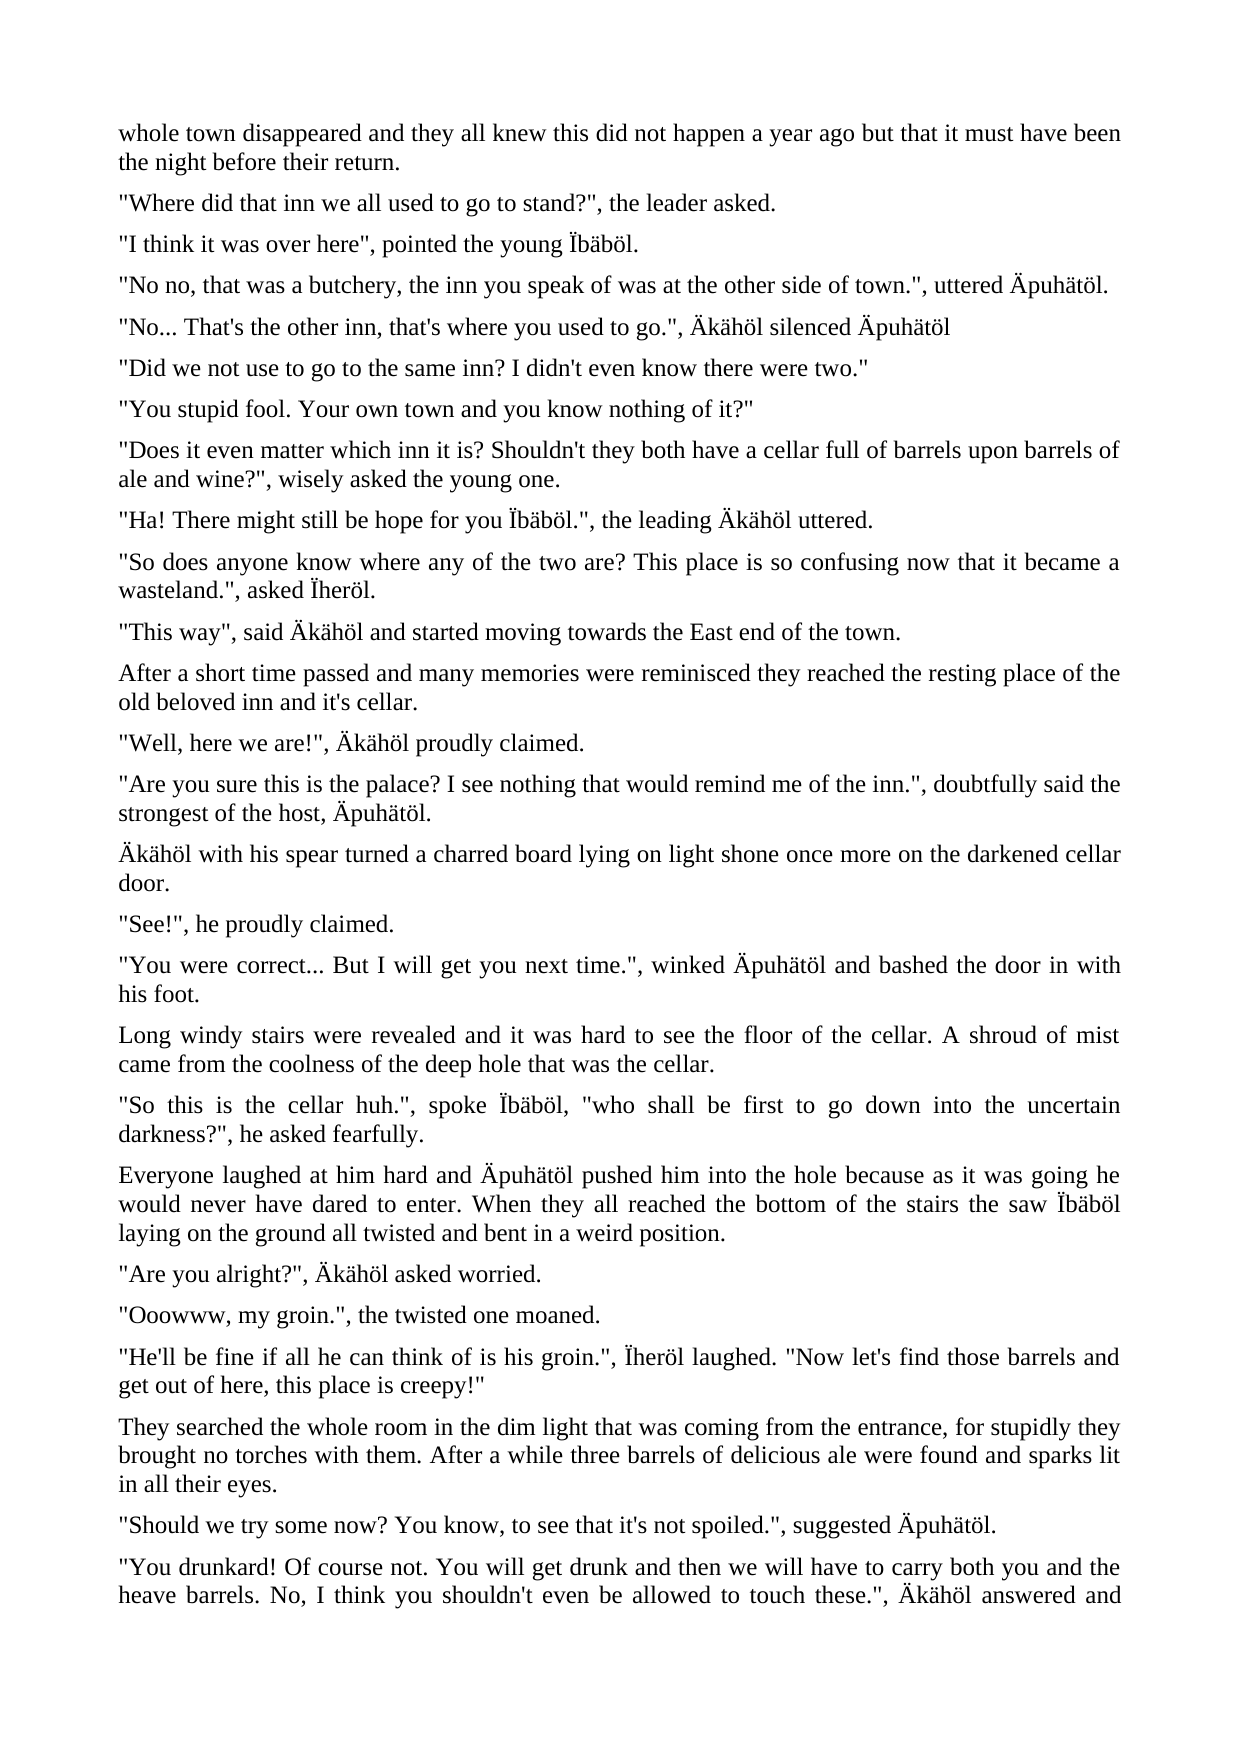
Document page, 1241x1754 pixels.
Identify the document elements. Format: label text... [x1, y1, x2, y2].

text "See!", he proudly claimed. [118, 909, 1122, 938]
text "This way", said Äkähöl and started moving towards the East end of the town. [118, 617, 1122, 646]
text Everyone laughed at him hard and Äpuhätöl pushed him into the hole because as it was going he would never have dared to enter. When they all reached the bottom of the stairs the saw Ïbäböl laying on the ground all twisted and bent in a weird position. [118, 1161, 1122, 1247]
text "He'll be fine if all he can think of is his groin.", Ïheröl laughed. "Now let's find those barrels and get out of here, this place is creepy!" [118, 1342, 1122, 1399]
text "Should we try some now? You know, to see that it's not spoiled.", suggested Äpuhätöl. [118, 1511, 1122, 1539]
text "Ha! There might still be hope for you Ïbäböl.", the leading Äkähöl uttered. [118, 506, 1122, 534]
text Long windy stairs were revealed and it was hard to see the floor of the cellar. A shroud of mist came from the coolness of the deep hole that was the cellar. [118, 1021, 1122, 1078]
text "No no, that was a butchery, the inn you speak of was at the other side of town.", uttered Äpuhätöl. [118, 271, 1122, 299]
text "So does anyone know where any of the two are? This place is so confusing now that it became a wasteland.", asked Ïheröl. [118, 547, 1122, 604]
text They searched the whole room in the dim light that was coming from the entrance, for stupidly they brought no torches with them. After a while three barrels of delicious ale were found and sparks lit in all their eyes. [118, 1412, 1122, 1498]
text "You were correct... But I will get you next time.", winked Äpuhätöl and bashed the door in with his foot. [118, 951, 1122, 1008]
text "Are you alright?", Äkähöl asked worried. [118, 1259, 1122, 1288]
text "You stupid fool. Your own town and you know nothing of it?" [118, 394, 1122, 423]
text "Did we not use to go to the same inn? I didn't even know there were two." [118, 353, 1122, 382]
text "You drunkard! Of course not. You will get drunk and then we will have to carry both you and the heave barrels. No, I think you shouldn't even be allowed to touch these.", Äkähöl answered and [118, 1552, 1122, 1609]
text Äkähöl with his spear turned a charred board lying on light shone once more on the darkened cellar door. [118, 839, 1122, 897]
text "Where did that inn we all used to go to stand?", the leader asked. [118, 188, 1122, 217]
text After a short time passed and many memories were reminisced they reached the resting place of the old beloved inn and it's cellar. [118, 658, 1122, 716]
text "No... That's the other inn, that's where you used to go.", Äkähöl silenced Äpuhätöl [118, 312, 1122, 341]
text "So this is the cellar huh.", spoke Ïbäböl, "who shall be first to go down into the uncertain darkness?", he asked fearfully. [118, 1091, 1122, 1148]
text "Ooowww, my groin.", the twisted one moaned. [118, 1301, 1122, 1329]
text "Does it even matter which inn it is? Shouldn't they both have a cellar full of barrels upon barrels of ale and wine?", wisely asked the young one. [118, 436, 1122, 493]
text "I think it was over here", pointed the young Ïbäböl. [118, 229, 1122, 258]
text "Are you sure this is the palace? I see nothing that would remind me of the inn.", doubtfully said the strongest of the host, Äpuhätöl. [118, 769, 1122, 827]
text "Well, here we are!", Äkähöl proudly claimed. [118, 728, 1122, 757]
text whole town disappeared and they all knew this did not happen a year ago but that it must have been the night before their return. [118, 118, 1122, 176]
